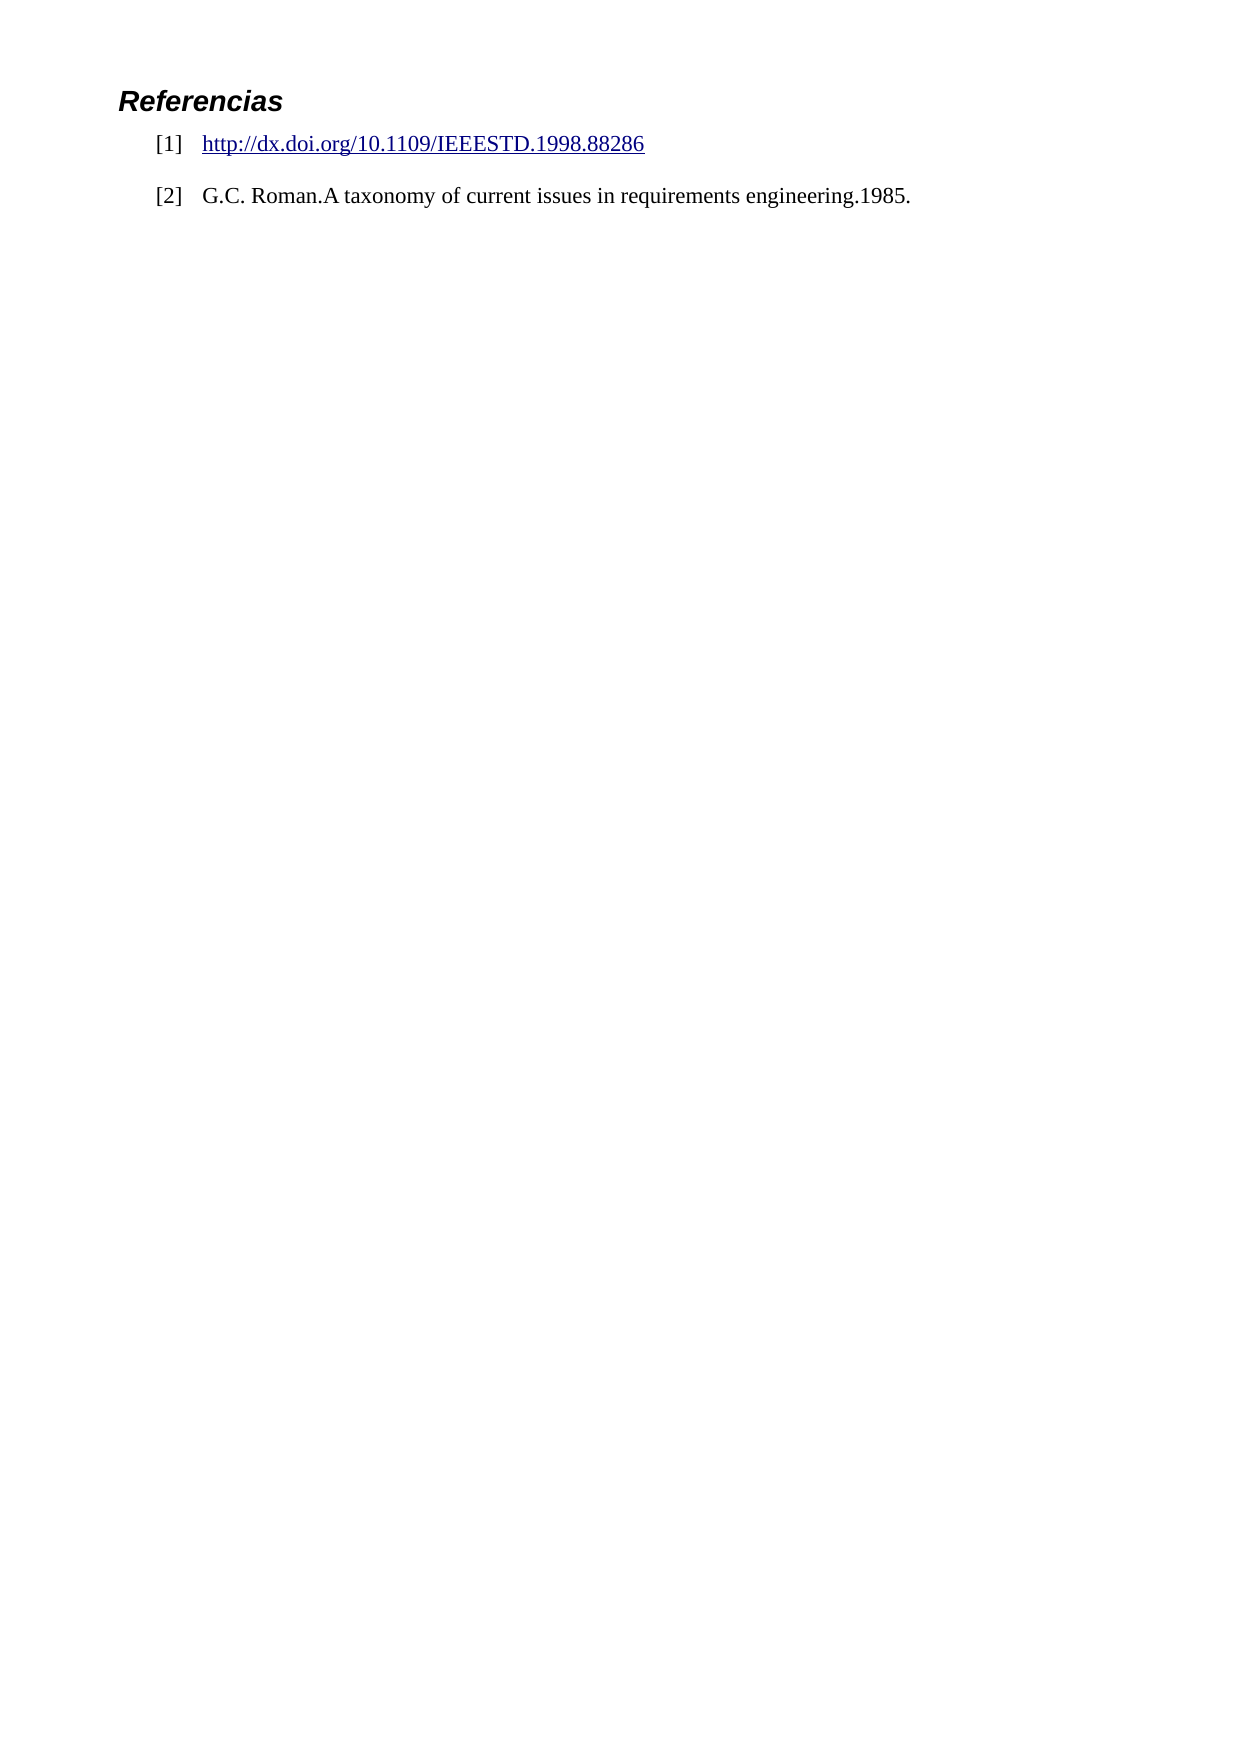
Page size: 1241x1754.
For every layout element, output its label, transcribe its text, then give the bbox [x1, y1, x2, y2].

list http://dx.doi.org/10.1109/IEEESTD.1998.88286 [156, 130, 1181, 156]
subtitle Referencias [118, 84, 1181, 118]
list G.C. Roman.A taxonomy of current issues in requirements engineering.1985. [156, 182, 1181, 208]
